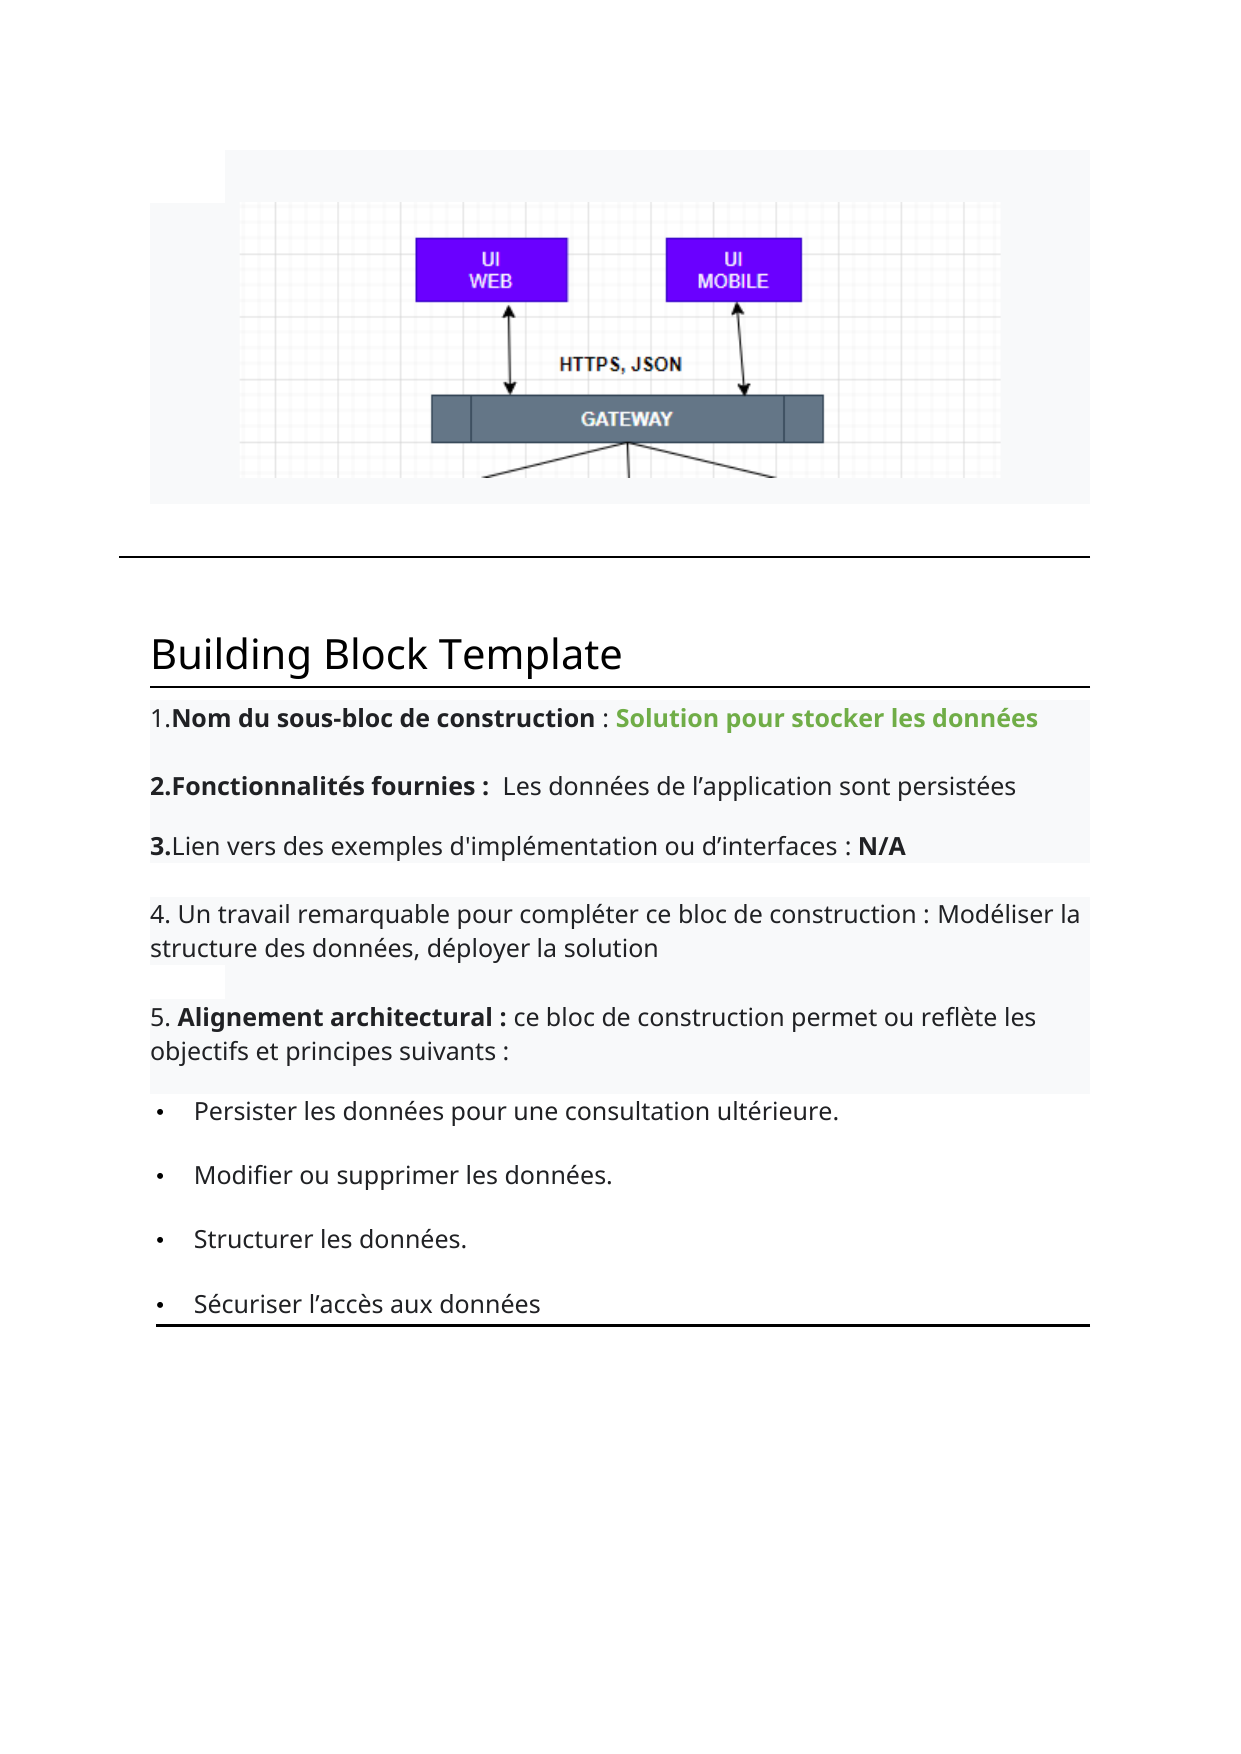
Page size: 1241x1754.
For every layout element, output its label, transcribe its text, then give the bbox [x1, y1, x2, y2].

subtitle Building Block Template [150, 625, 1090, 686]
list 4. Un travail remarquable pour compléter ce bloc de construction : Modéliser la structure des données, déployer la solution [150, 897, 1090, 965]
list 1.Nom du sous-bloc de construction : Solution pour stocker les données [150, 700, 1090, 734]
list Sécuriser l’accès aux données [156, 1286, 1090, 1324]
list Persister les données pour une consultation ultérieure. [156, 1094, 1090, 1128]
list 2.Fonctionnalités fournies : Les données de l’application sont persistées [150, 768, 1090, 803]
list 5. Alignement architectural : ce bloc de construction permet ou reflète les objectifs et principes suivants : [150, 999, 1090, 1067]
picture [239, 202, 1001, 478]
list 3.Lien vers des exemples d'implémentation ou d’interfaces : N/A [150, 829, 1090, 863]
list Modifier ou supprimer les données. [156, 1158, 1090, 1192]
list Structurer les données. [156, 1222, 1090, 1256]
